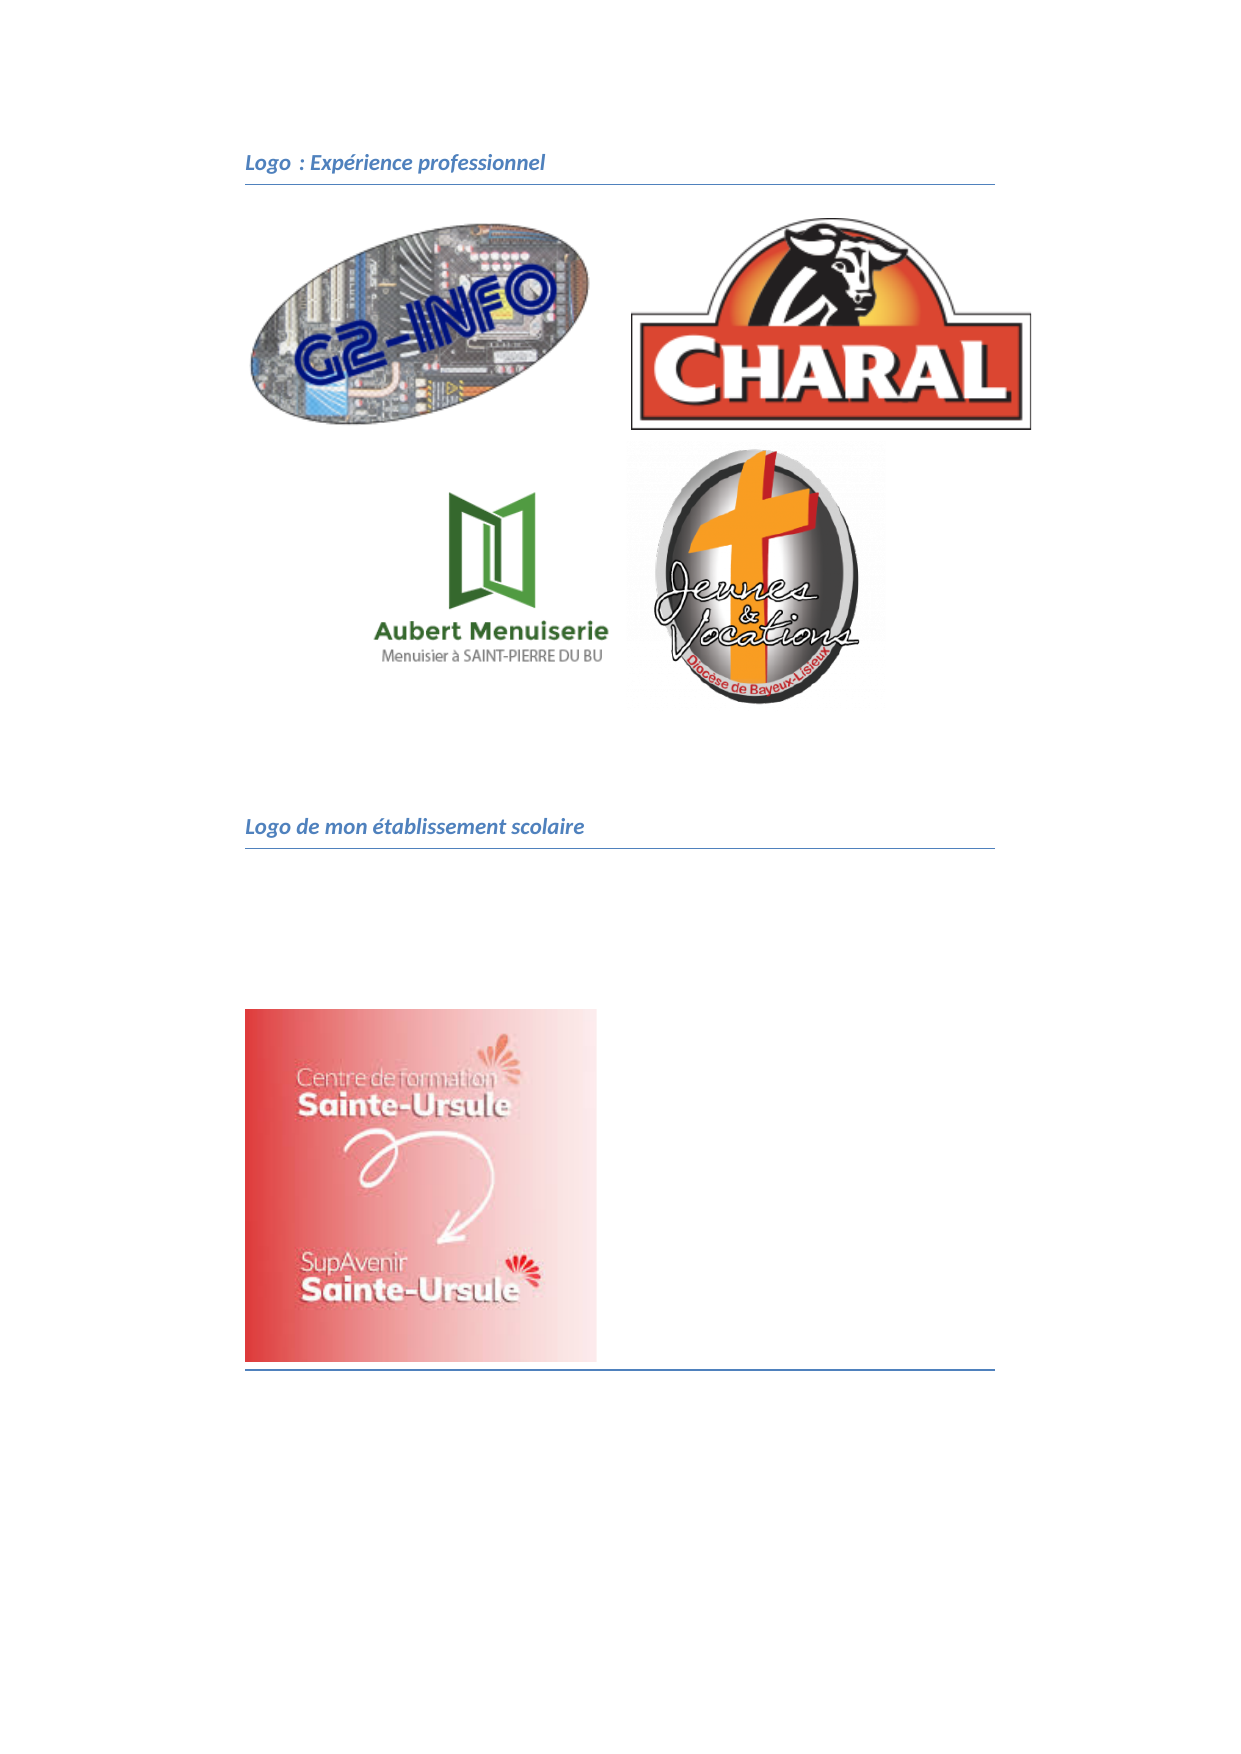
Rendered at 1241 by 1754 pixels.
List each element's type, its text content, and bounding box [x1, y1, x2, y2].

text Logo de mon établissement scolaire [245, 812, 995, 848]
text Logo : Expérience professionnel [245, 148, 995, 184]
